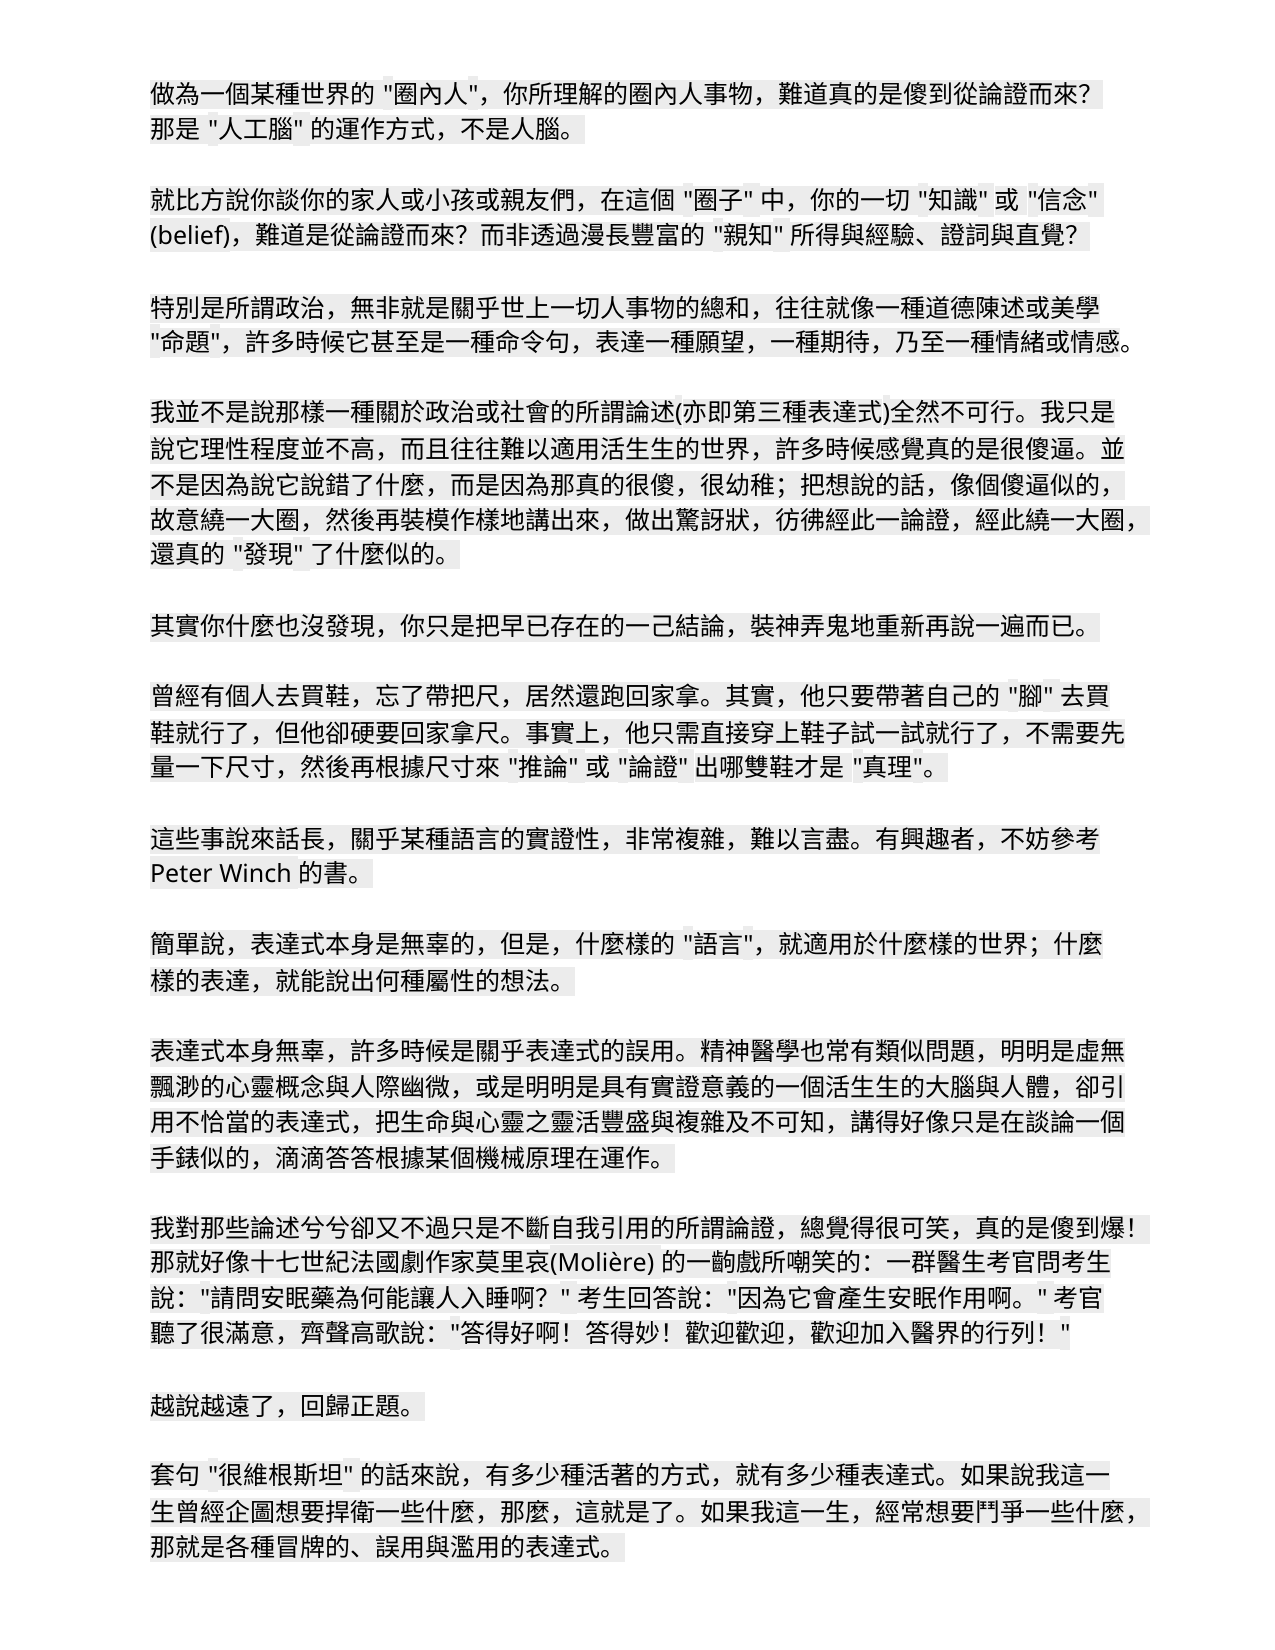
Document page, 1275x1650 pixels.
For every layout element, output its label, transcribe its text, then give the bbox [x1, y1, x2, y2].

text 我一生最大的敵人 陳真 2021. 10. 21. 對於王孟源說的某些部份，我並不認同。寫個東西不過就跟講話差不多，哪有那麼多規矩？倒掉腦殘瞎掰的 "洗澡水" 的同時，可別把裏頭的 "嬰兒" 也給一併倒掉了。 就先這麼說吧。今天，如果我們是在進行一種 "學術性" 的哲學論證，那似乎就跟數學與邏輯幾乎沒兩樣了。但是，"幾乎" 沒兩樣，實際上還是兩樣，兩種截然不同的思維。一是演繹，一是推論或論證，差之毫釐，失之千里；演繹世界是沒有思考空間的，何況議論。 但是，那些真正偉大的哲學 (或說思想)，卻非如此，既非演繹，亦非推論與論證，當然，它也不是什麼意識流。許多時候，它比較像是一種描述，就像博物館解說員或傳教士那樣(維根斯坦對自己的哲學屬性的比喻)，透過各種隱喻、例子、想像或笑話等等等，以一種破破碎碎、片片斷斷的方式，進行描述與說服的工作，讓人們獲得一種觀看世界的 "眼光" (a way of seeing)，而非獲得某種特定觀點或意見。 更多時候，維根斯坦認為自己的千萬字哲學筆記不過就只是一個關乎 "個人痛苦" 的 "日記"。你想，哪個傻蛋寫日記會採取什麼推理與幾段式論證？ 一，明白了邏輯演繹。二，明白了哲學或思想之描述性與詩一般的隱喻屬性。三，明白了某種所謂學術語言(例如某些社會科學或分析性哲學) 的 "非因果關係性" 推論之論證 (argument)方式。四，明白了自然科學例如醫學、化學之歸納式實證方式(不必然為因果關係)。那麼，五呢？關於人事物的表達式呢？當然是一、二、三、四統統都行，anything goes！倘若硬要說只能採取哪一種表達式，那真的很反智，很荒唐。 其中，在我看來，理性程度最低，卻又往往自以為陳述了 "真理" 的一種表達式，便是第三種。簡單說就是論述兮兮。真的是傻到爆，因為實際上他根本不需要跑那些無謂的SOP(of Arguments)，照樣也能把想法說出來，而且能說得更多、更好且更具內涵。 許多時候，這樣一種論證方式不但不必要，甚且不可能，因為它背後儼然預設了一整套既定的假設，認定研究對象是一種線性的東西，而且就像火車車廂那樣，一節接一節。 但是，真理(truth)也好，真實(reality)也罷，恐怕不是長得像香腸那樣一條一條，更不用說往往深刻幽微難以言喻的思想，怎麼會長得一條一條的呢？上帝有這麼無能嗎？而且還很乖哦，每一條真理香腸之間，居然還互相約定好，採用某種通關密碼式的關係給連結起來。這樣一種世界觀或真理觀，我無法想像它會是真實的。 有些話寫過無數遍，我也不好意思再重覆講。簡單這麼說，概念是個網，是個家族，往無數不同方向交錯縱橫。真理或真實並不是長成一條一條像香腸的模樣。那比較像是一種自欺欺人的假設，透過某種幼稚的所謂推論，讓自己以為自己彷彿真的懂了什麼或發現了什麼。 傅科的歷史分析應該還頗具啟發性吧？但是你看，它跳躍，破碎而獨斷，哪需要什麼嚴謹的什麼幾段式論證？你看維根斯坦很推崇的"西方的沒落" (The Decline of the West)一書，Spengler 就像在訴說一個童話故事那樣，情節與情節之間，並非依據什麼幾段式論證而產生。 從另一個顯而易見的角度來看也一樣，那樣一種論證，不但不必要，甚且不可能。比方說，做為一個某種世界的 "圈內人"，你所理解的圈內人事物，難道真的是傻到從論證而來？那是 "人工腦" 的運作方式，不是人腦。 就比方說你談你的家人或小孩或親友們，在這個 "圈子" 中，你的一切 "知識" 或 "信念" (belief)，難道是從論證而來？而非透過漫長豐富的 "親知" 所得與經驗、證詞與直覺？ 特別是所謂政治，無非就是關乎世上一切人事物的總和，往往就像一種道德陳述或美學 "命題"，許多時候它甚至是一種命令句，表達一種願望，一種期待，乃至一種情緒或情感。 我並不是說那樣一種關於政治或社會的所謂論述(亦即第三種表達式)全然不可行。我只是說它理性程度並不高，而且往往難以適用活生生的世界，許多時候感覺真的是很傻逼。並不是因為說它說錯了什麼，而是因為那真的很傻，很幼稚；把想說的話，像個傻逼似的，故意繞一大圈，然後再裝模作樣地講出來，做出驚訝狀，彷彿經此一論證，經此繞一大圈，還真的 "發現" 了什麼似的。 其實你什麼也沒發現，你只是把早已存在的一己結論，裝神弄鬼地重新再說一遍而已。 曾經有個人去買鞋，忘了帶把尺，居然還跑回家拿。其實，他只要帶著自己的 "腳" 去買鞋就行了，但他卻硬要回家拿尺。事實上，他只需直接穿上鞋子試一試就行了，不需要先量一下尺寸，然後再根據尺寸來 "推論" 或 "論證" 出哪雙鞋才是 "真理"。 這些事說來話長，關乎某種語言的實證性，非常複雜，難以言盡。有興趣者，不妨參考Peter Winch 的書。 簡單說，表達式本身是無辜的，但是，什麼樣的 "語言"，就適用於什麼樣的世界；什麼樣的表達，就能說出何種屬性的想法。 表達式本身無辜，許多時候是關乎表達式的誤用。精神醫學也常有類似問題，明明是虛無飄渺的心靈概念與人際幽微，或是明明是具有實證意義的一個活生生的大腦與人體，卻引用不恰當的表達式，把生命與心靈之靈活豐盛與複雜及不可知，講得好像只是在談論一個手錶似的，滴滴答答根據某個機械原理在運作。 我對那些論述兮兮卻又不過只是不斷自我引用的所謂論證，總覺得很可笑，真的是傻到爆！那就好像十七世紀法國劇作家莫里哀(Molière) 的一齣戲所嘲笑的：一群醫生考官問考生說："請問安眠藥為何能讓人入睡啊？" 考生回答說："因為它會產生安眠作用啊。" 考官聽了很滿意，齊聲高歌說："答得好啊！答得妙！歡迎歡迎，歡迎加入醫界的行列！" 越說越遠了，回歸正題。 套句 "很維根斯坦" 的話來說，有多少種活著的方式，就有多少種表達式。如果說我這一生曾經企圖想要捍衛一些什麼，那麼，這就是了。如果我這一生，經常想要鬥爭一些什麼，那就是各種冒牌的、誤用與濫用的表達式。 對我來說，這很重要。也許那是因為身為一種異類，我對於存在的方式與空間特別在意；我若不被允許那樣說，那就意味著我根本也不被允許那樣活。鎖定某種表達式是很荒唐的。不但荒唐，而且卑鄙；不但卑鄙，而且低能。 希望有人能聽懂我對世界在咆哮一些什麼。如果不懂，不一定是因為你很笨，也許是因為 "你" 根本無此需求。 說穿了，一切文字都該有個主人，就連一道邏輯上必然成立的數學式子也該有個敘述它的主人。我沒法想像一道 "無主的" 命題或表達式。 齊克果講過一個例子，大約是說有個精神病人從 "瘋人院" 裏翻牆逃出，在街上走著，很怕被人發現他不正常又把他抓回去，於是盡量想表現得很正常。他心裏想，為了避免被人發現，我絕不能講出一些不正確的事，我得講出事實才行。 於是，當他看到地上有一顆球，靈機一動，於是逢人就大喊說："碰！地球是圓的！" "碰！地球在這裏！" "碰！地球是圓的！" 嘿嘿嘿，這下子沒有人能發現我腦子有病了吧。 他講的是事實沒錯，地球是圓的。地球當然在這裏，要不然要在哪裡？問題是，你光講出事實沒有用；當你對某個事實講個不停時，那不是發神經嗎？ 這故事告訴我們，光是說出事實沒有用，重要的是意義何在，而非事實本身。 齊克果有句話我很喜歡，維根斯坦也很喜歡。齊克果說："世上沒有真理，直到它被我所認知。" 重點就在於這個 "我" 字。什麼真理都一樣，得有個主人，你得跟你的語言文字或思想 "發生關係" 才行。 簡單說，我就是我的話語，我就是我的哲學，我就是我的電影，我就是我的政治。尼采說，"所有哲學全是自傳"。一如維根斯坦所說，"惟有回到家的人，才能說出真理"。"回到家" 差不多就是指的 "活出某種世界"；惟有當你活出那樣的世界，然後你才有可能說出關乎那個世界的真理，說出關乎那個世界的語言。 這時候，一切話語文字或思想方才取得它應有的意義，否則其實就只是像那個逢人不斷訴說 "碰！地球是圓的！" 的病人那樣，不知所云。表面上，我們彷彿聽得懂他在說什麼，但實際上卻缺乏意義。 這類話題，心之所繫，永遠講不完，只能打住。而且，當話語性質不對，難以言宣。 總之，胡說八道的人有福了，天國是他們的。我不為傳播真理而來，而為胡說八道而來。我不知道真理是什麼，也不怎麼感興趣，但我對於 "如何" 親近它感覺有點意思。 就跟鬼一樣，我無意於訴說任何一隻鬼，但我總想弄清楚鬼魂的世界，找到一把可以與之親近的鑰匙。 詩般語言，知者無罪，不知者方才有罪；把詩詞、把胡說八道、把浮想聯翩當成呈堂證供，是會讓法官抓狂的。那是政客的玩法，不是詩人的原罪。 Emir Kusturica 說，他 "這輩子最大的敵人就是naturalism"。什麼是naturalism？簡單說就是把原本幽微難測、混沌說不清的，講得滴滴答答，講得纖毫畢露，講得好像真的一樣。 此言甚是，我心亦然。 [150, 75, 1125, 1562]
